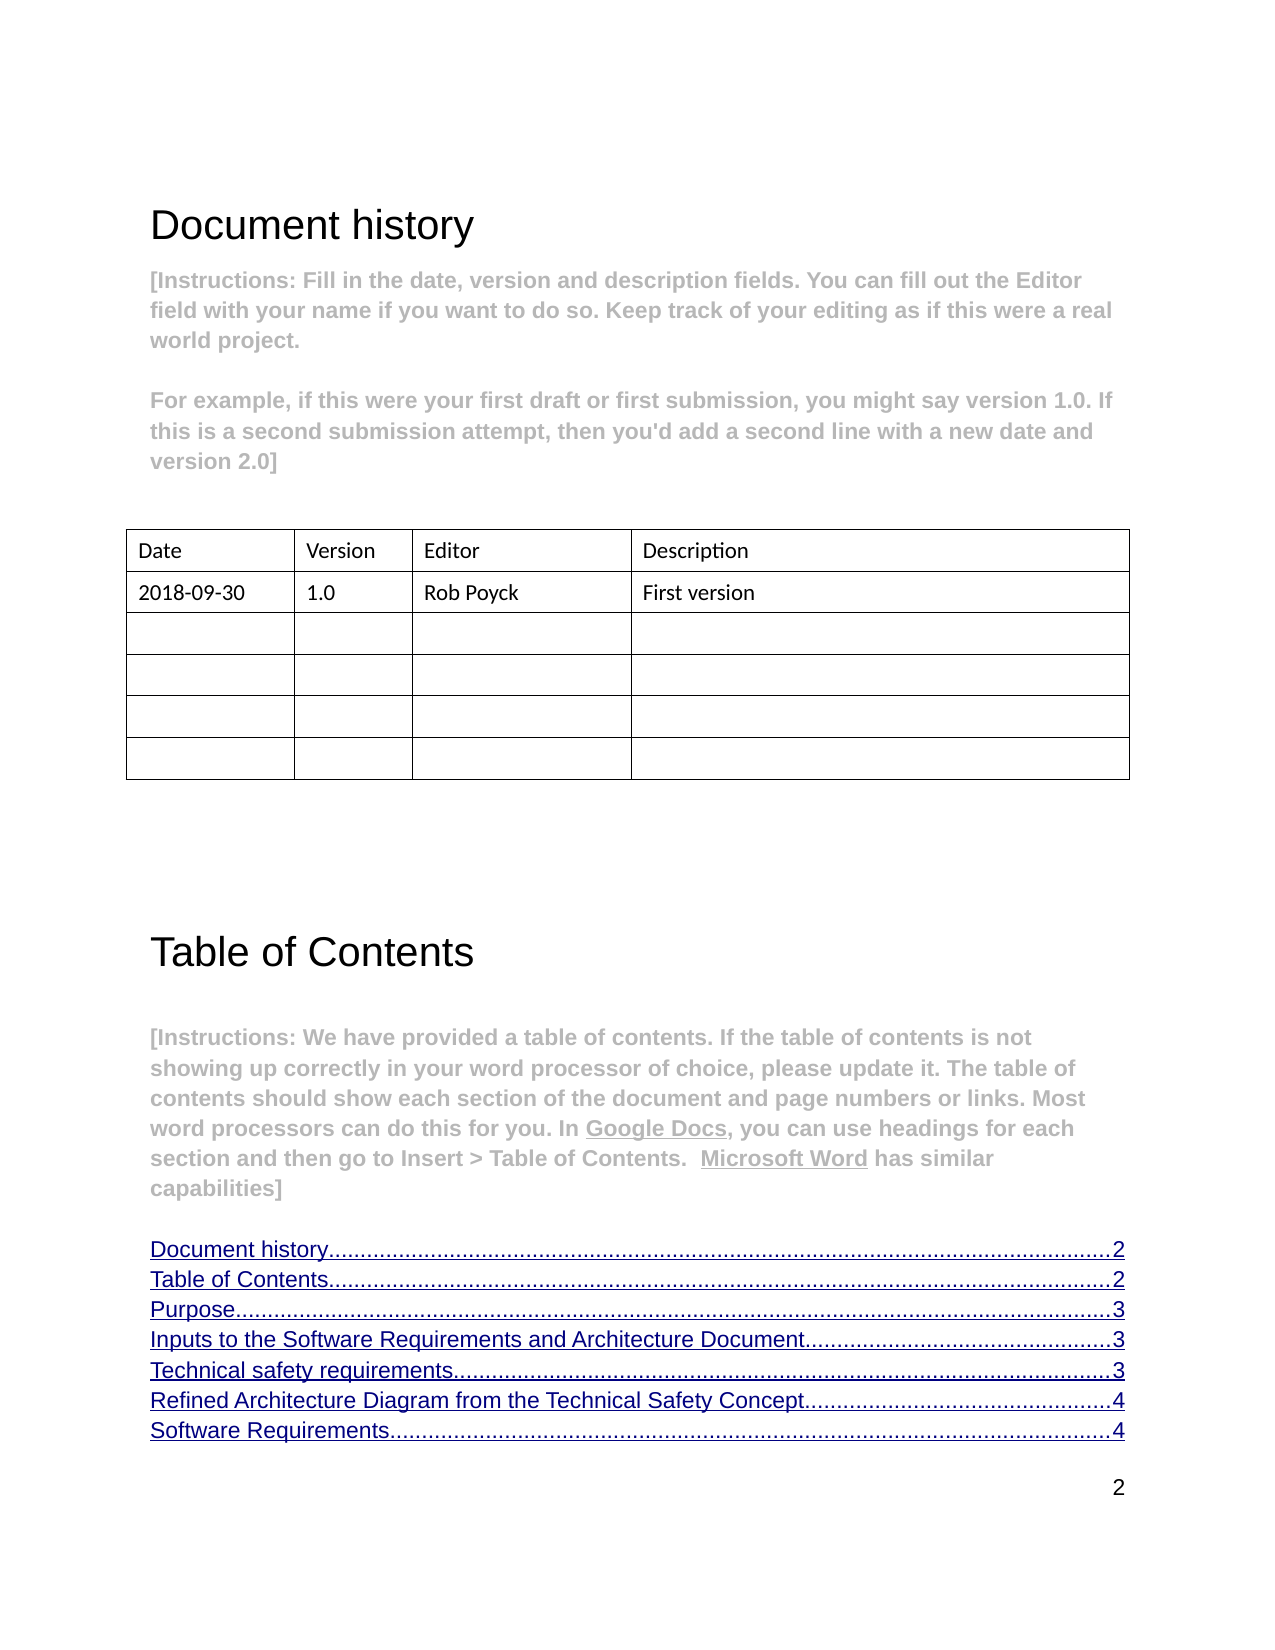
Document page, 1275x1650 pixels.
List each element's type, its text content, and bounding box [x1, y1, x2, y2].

text [Instructions: We have provided a table of contents. If the table of contents is not showing up correctly in your word processor of choice, please update it. The table of contents should show each section of the document and page numbers or links. Most word processors can do this for you. In Google Docs, you can use headings for each section and then go to Insert > Table of Contents. Microsoft Word has similar capabilities] [150, 1024, 1125, 1202]
subtitle Table of Contents [150, 927, 1125, 975]
table_cell [127, 738, 294, 778]
table_cell [632, 655, 1129, 695]
table_header Date [127, 530, 294, 571]
table_cell [295, 738, 412, 778]
table_cell 1.0 [295, 572, 412, 612]
text Technical safety requirements 3 [150, 1357, 1125, 1379]
table_cell [632, 738, 1129, 778]
text Refined Architecture Diagram from the Technical Safety Concept 4 [150, 1387, 1125, 1410]
text Purpose 3 [150, 1296, 1125, 1319]
text Inputs to the Software Requirements and Architecture Document 3 [150, 1326, 1125, 1349]
text [Instructions: Fill in the date, version and description fields. You can fill out the Editor field with your name if you want to do so. Keep track of your editing as if this were a real world project. [150, 267, 1125, 353]
text For example, if this were your first draft or first submission, you might say version 1.0. If this is a second submission attempt, then you'd add a second line with a new date and version 2.0] [150, 387, 1125, 474]
table_header Description [632, 530, 1129, 571]
table_cell [295, 696, 412, 737]
table_cell [127, 696, 294, 737]
text Table of Contents 2 [150, 1266, 1125, 1289]
table_cell First version [632, 572, 1129, 612]
table_cell [127, 613, 294, 654]
subtitle Document history [150, 200, 1125, 248]
table_cell 2018-09-30 [127, 572, 294, 612]
table_cell [295, 613, 412, 654]
table_cell Rob Poyck [413, 572, 631, 612]
text Document history 2 [150, 1236, 1125, 1259]
table_cell [413, 696, 631, 737]
table_cell [413, 613, 631, 654]
table_header Version [295, 530, 412, 571]
table_cell [413, 738, 631, 778]
table_cell [632, 696, 1129, 737]
text Software Requirements 4 [150, 1417, 1125, 1440]
table_cell [632, 613, 1129, 654]
table_header Editor [413, 530, 631, 571]
table_cell [127, 655, 294, 695]
table_cell [413, 655, 631, 695]
table_cell [295, 655, 412, 695]
